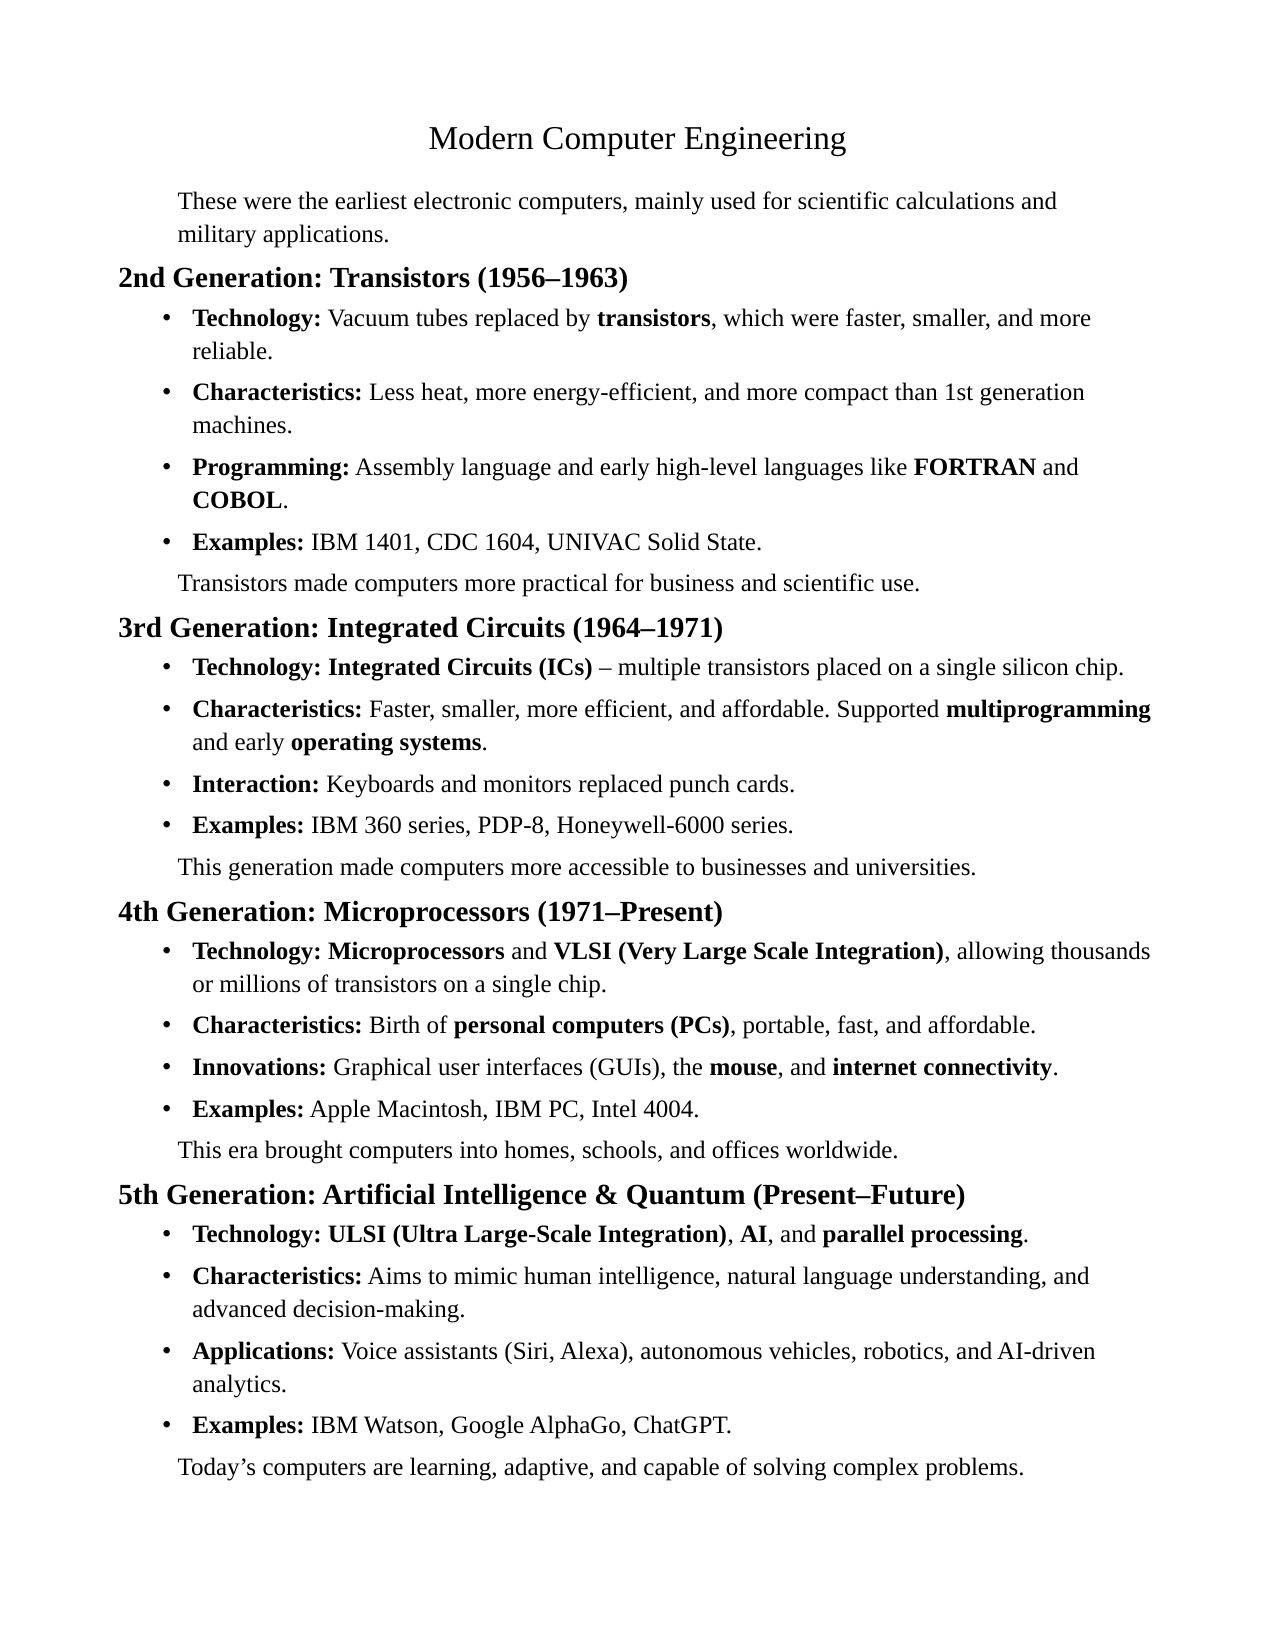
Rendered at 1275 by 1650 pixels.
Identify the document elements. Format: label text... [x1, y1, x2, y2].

list Innovations: Graphical user interfaces (GUIs), the mouse, and internet connectivity. [162, 1052, 1157, 1081]
subtitle 2nd Generation: Transistors (1956–1963) [118, 261, 1157, 294]
list Examples: Apple Macintosh, IBM PC, Intel 4004. [162, 1094, 1157, 1123]
list Technology: Integrated Circuits (ICs) – multiple transistors placed on a single silicon chip. [162, 652, 1157, 681]
subtitle 5th Generation: Artificial Intelligence & Quantum (Present–Future) [118, 1177, 1157, 1211]
list Characteristics: Aims to mimic human intelligence, natural language understanding, and advanced decision-making. [162, 1261, 1157, 1323]
text Today’s computers are learning, adaptive, and capable of solving complex problems. [177, 1452, 1098, 1481]
list Characteristics: Faster, smaller, more efficient, and affordable. Supported multiprogramming and early operating systems. [162, 694, 1157, 756]
text These were the earliest electronic computers, mainly used for scientific calculations and military applications. [177, 186, 1098, 248]
subtitle 4th Generation: Microprocessors (1971–Present) [118, 894, 1157, 927]
list Programming: Assembly language and early high-level languages like FORTRAN and COBOL. [162, 452, 1157, 514]
list Applications: Voice assistants (Siri, Alexa), autonomous vehicles, robotics, and AI-driven analytics. [162, 1336, 1157, 1398]
list Examples: IBM Watson, Google AlphaGo, ChatGPT. [162, 1411, 1157, 1439]
text This era brought computers into homes, schools, and offices worldwide. [177, 1136, 1098, 1164]
list Characteristics: Birth of personal computers (PCs), portable, fast, and affordable. [162, 1011, 1157, 1039]
text Transistors made computers more practical for business and scientific use. [177, 568, 1098, 597]
list Technology: ULSI (Ultra Large-Scale Integration), AI, and parallel processing. [162, 1219, 1157, 1248]
list Examples: IBM 1401, CDC 1604, UNIVAC Solid State. [162, 527, 1157, 556]
list Technology: Microprocessors and VLSI (Very Large Scale Integration), allowing thousands or millions of transistors on a single chip. [162, 936, 1157, 998]
list Interaction: Keyboards and monitors replaced punch cards. [162, 769, 1157, 797]
list Characteristics: Less heat, more energy-efficient, and more compact than 1st generation machines. [162, 377, 1157, 439]
text This generation made computers more accessible to businesses and universities. [177, 852, 1098, 881]
subtitle 3rd Generation: Integrated Circuits (1964–1971) [118, 610, 1157, 644]
list Technology: Vacuum tubes replaced by transistors, which were faster, smaller, and more reliable. [162, 303, 1157, 364]
list Examples: IBM 360 series, PDP-8, Honeywell-6000 series. [162, 810, 1157, 839]
